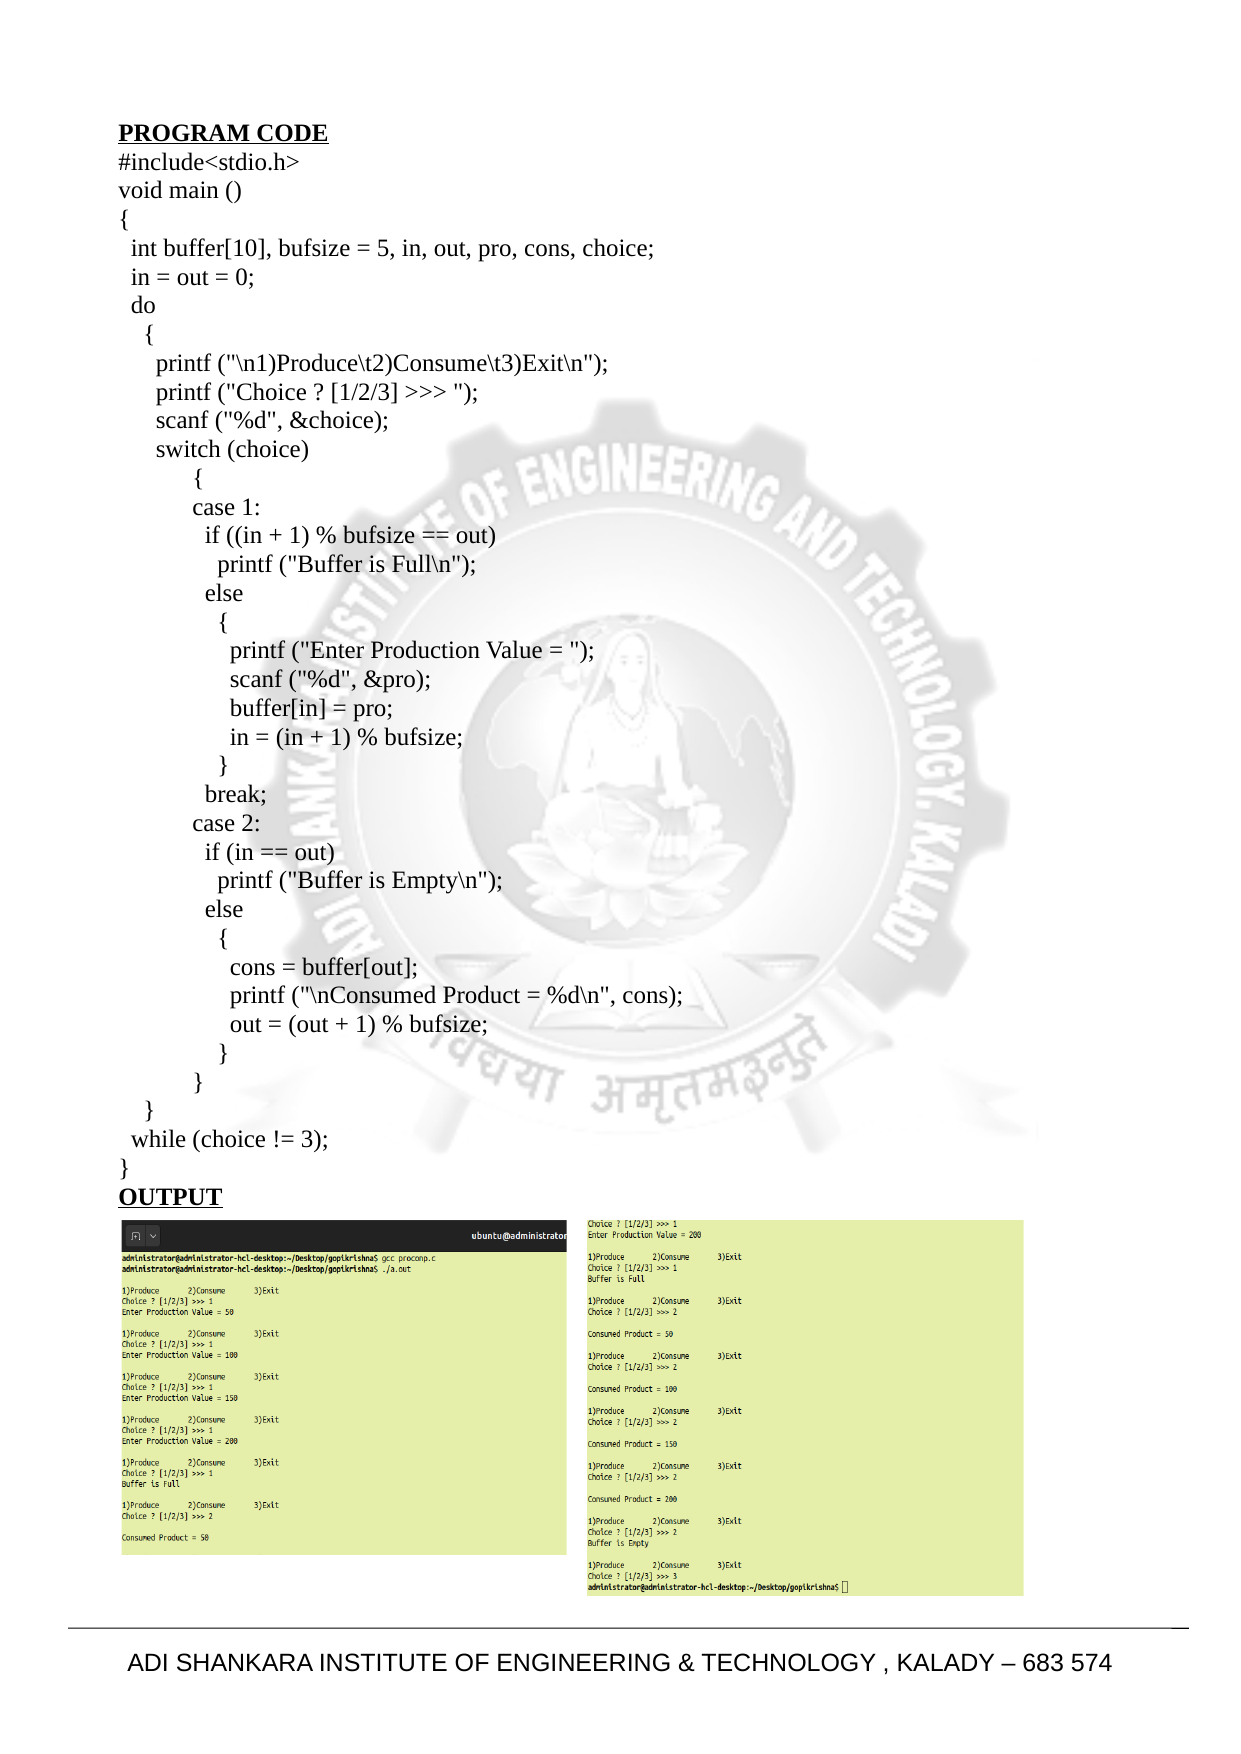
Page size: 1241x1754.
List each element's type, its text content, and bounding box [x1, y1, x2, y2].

text PROGRAM CODE [118, 118, 1122, 147]
text OUTPUT [118, 1182, 1122, 1211]
text #include<stdio.h> void main () { int buffer[10], bufsize = 5, in, out, pro, cons, choice; in = out = 0; do { printf ("\n1)Produce\t2)Consume\t3)Exit\n"); printf ("Choice ? [1/2/3] >>> "); scanf ("%d", &choice); switch (choice) { case 1: if ((in + 1) % bufsize == out) printf ("Buffer is Full\n"); else { printf ("Enter Production Value = "); scanf ("%d", &pro); buffer[in] = pro; in = (in + 1) % bufsize; } break; case 2: if (in == out) printf ("Buffer is Empty\n"); else { cons = buffer[out]; printf ("\nConsumed Product = %d\n", cons); out = (out + 1) % bufsize; } } } while (choice != 3); } [118, 147, 1122, 1182]
